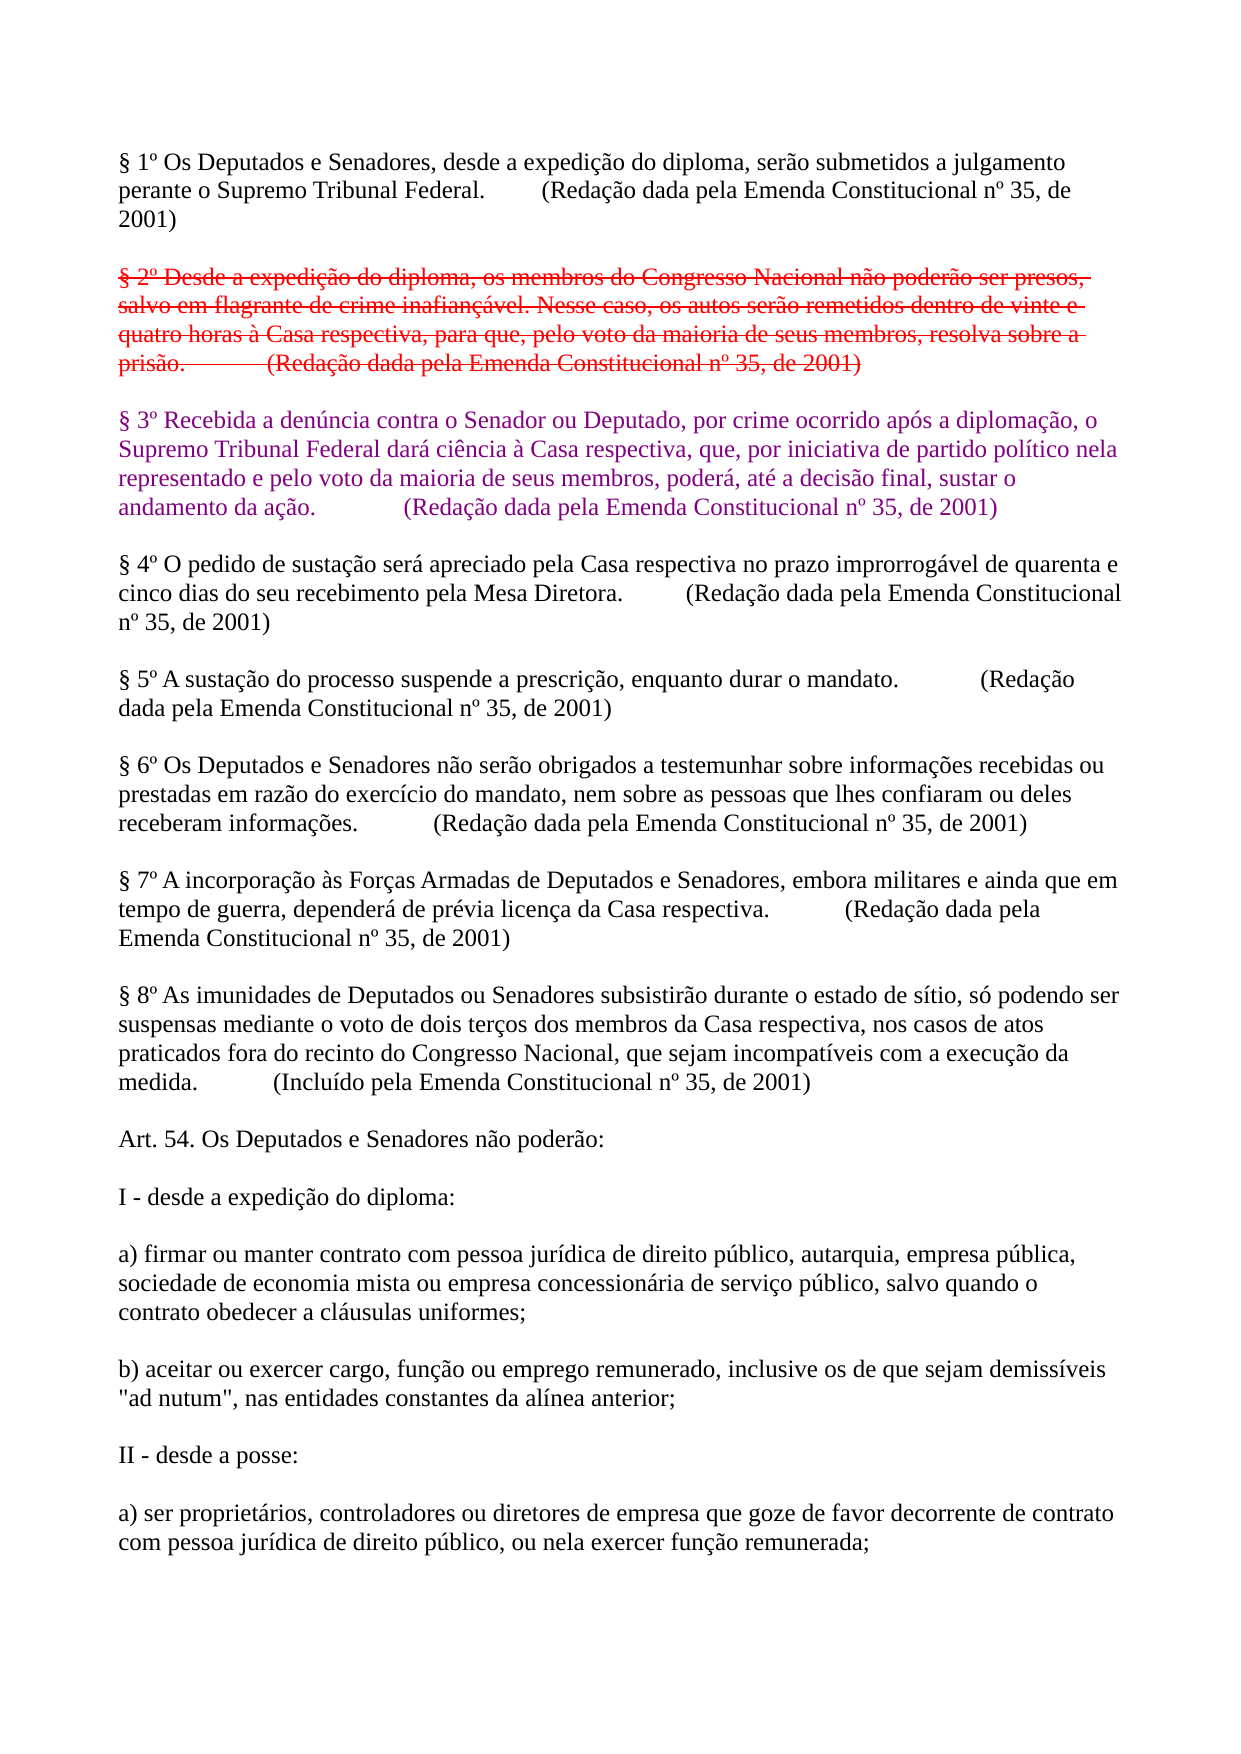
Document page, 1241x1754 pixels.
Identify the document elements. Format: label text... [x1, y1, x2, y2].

text § 6º Os Deputados e Senadores não serão obrigados a testemunhar sobre informações recebidas ou prestadas em razão do exercício do mandato, nem sobre as pessoas que lhes confiaram ou deles receberam informações. (Redação dada pela Emenda Constitucional nº 35, de 2001) [118, 751, 1122, 837]
text b) aceitar ou exercer cargo, função ou emprego remunerado, inclusive os de que sejam demissíveis "ad nutum", nas entidades constantes da alínea anterior; [118, 1354, 1122, 1412]
text II - desde a posse: [118, 1441, 1122, 1469]
text § 1º Os Deputados e Senadores, desde a expedição do diploma, serão submetidos a julgamento perante o Supremo Tribunal Federal. (Redação dada pela Emenda Constitucional nº 35, de 2001) [118, 147, 1122, 233]
text § 5º A sustação do processo suspende a prescrição, enquanto durar o mandato. (Redação dada pela Emenda Constitucional nº 35, de 2001) [118, 664, 1122, 722]
text § 4º O pedido de sustação será apreciado pela Casa respectiva no prazo improrrogável de quarenta e cinco dias do seu recebimento pela Mesa Diretora. (Redação dada pela Emenda Constitucional nº 35, de 2001) [118, 549, 1122, 636]
text § 8º As imunidades de Deputados ou Senadores subsistirão durante o estado de sítio, só podendo ser suspensas mediante o voto de dois terços dos membros da Casa respectiva, nos casos de atos praticados fora do recinto do Congresso Nacional, que sejam incompatíveis com a execução da medida. (Incluído pela Emenda Constitucional nº 35, de 2001) [118, 981, 1122, 1096]
text § 3º Recebida a denúncia contra o Senador ou Deputado, por crime ocorrido após a diplomação, o Supremo Tribunal Federal dará ciência à Casa respectiva, que, por iniciativa de partido político nela representado e pelo voto da maioria de seus membros, poderá, até a decisão final, sustar o andamento da ação. (Redação dada pela Emenda Constitucional nº 35, de 2001) [118, 406, 1122, 521]
text Art. 54. Os Deputados e Senadores não poderão: [118, 1124, 1122, 1153]
text a) ser proprietários, controladores ou diretores de empresa que goze de favor decorrente de contrato com pessoa jurídica de direito público, ou nela exercer função remunerada; [118, 1498, 1122, 1556]
text a) firmar ou manter contrato com pessoa jurídica de direito público, autarquia, empresa pública, sociedade de economia mista ou empresa concessionária de serviço público, salvo quando o contrato obedecer a cláusulas uniformes; [118, 1239, 1122, 1326]
text I - desde a expedição do diploma: [118, 1182, 1122, 1211]
text § 2º Desde a expedição do diploma, os membros do Congresso Nacional não poderão ser presos, salvo em flagrante de crime inafiançável. Nesse caso, os autos serão remetidos dentro de vinte e quatro horas à Casa respectiva, para que, pelo voto da maioria de seus membros, resolva sobre a prisão. (Redação dada pela Emenda Constitucional nº 35, de 2001) [118, 262, 1122, 377]
text § 7º A incorporação às Forças Armadas de Deputados e Senadores, embora militares e ainda que em tempo de guerra, dependerá de prévia licença da Casa respectiva. (Redação dada pela Emenda Constitucional nº 35, de 2001) [118, 866, 1122, 952]
